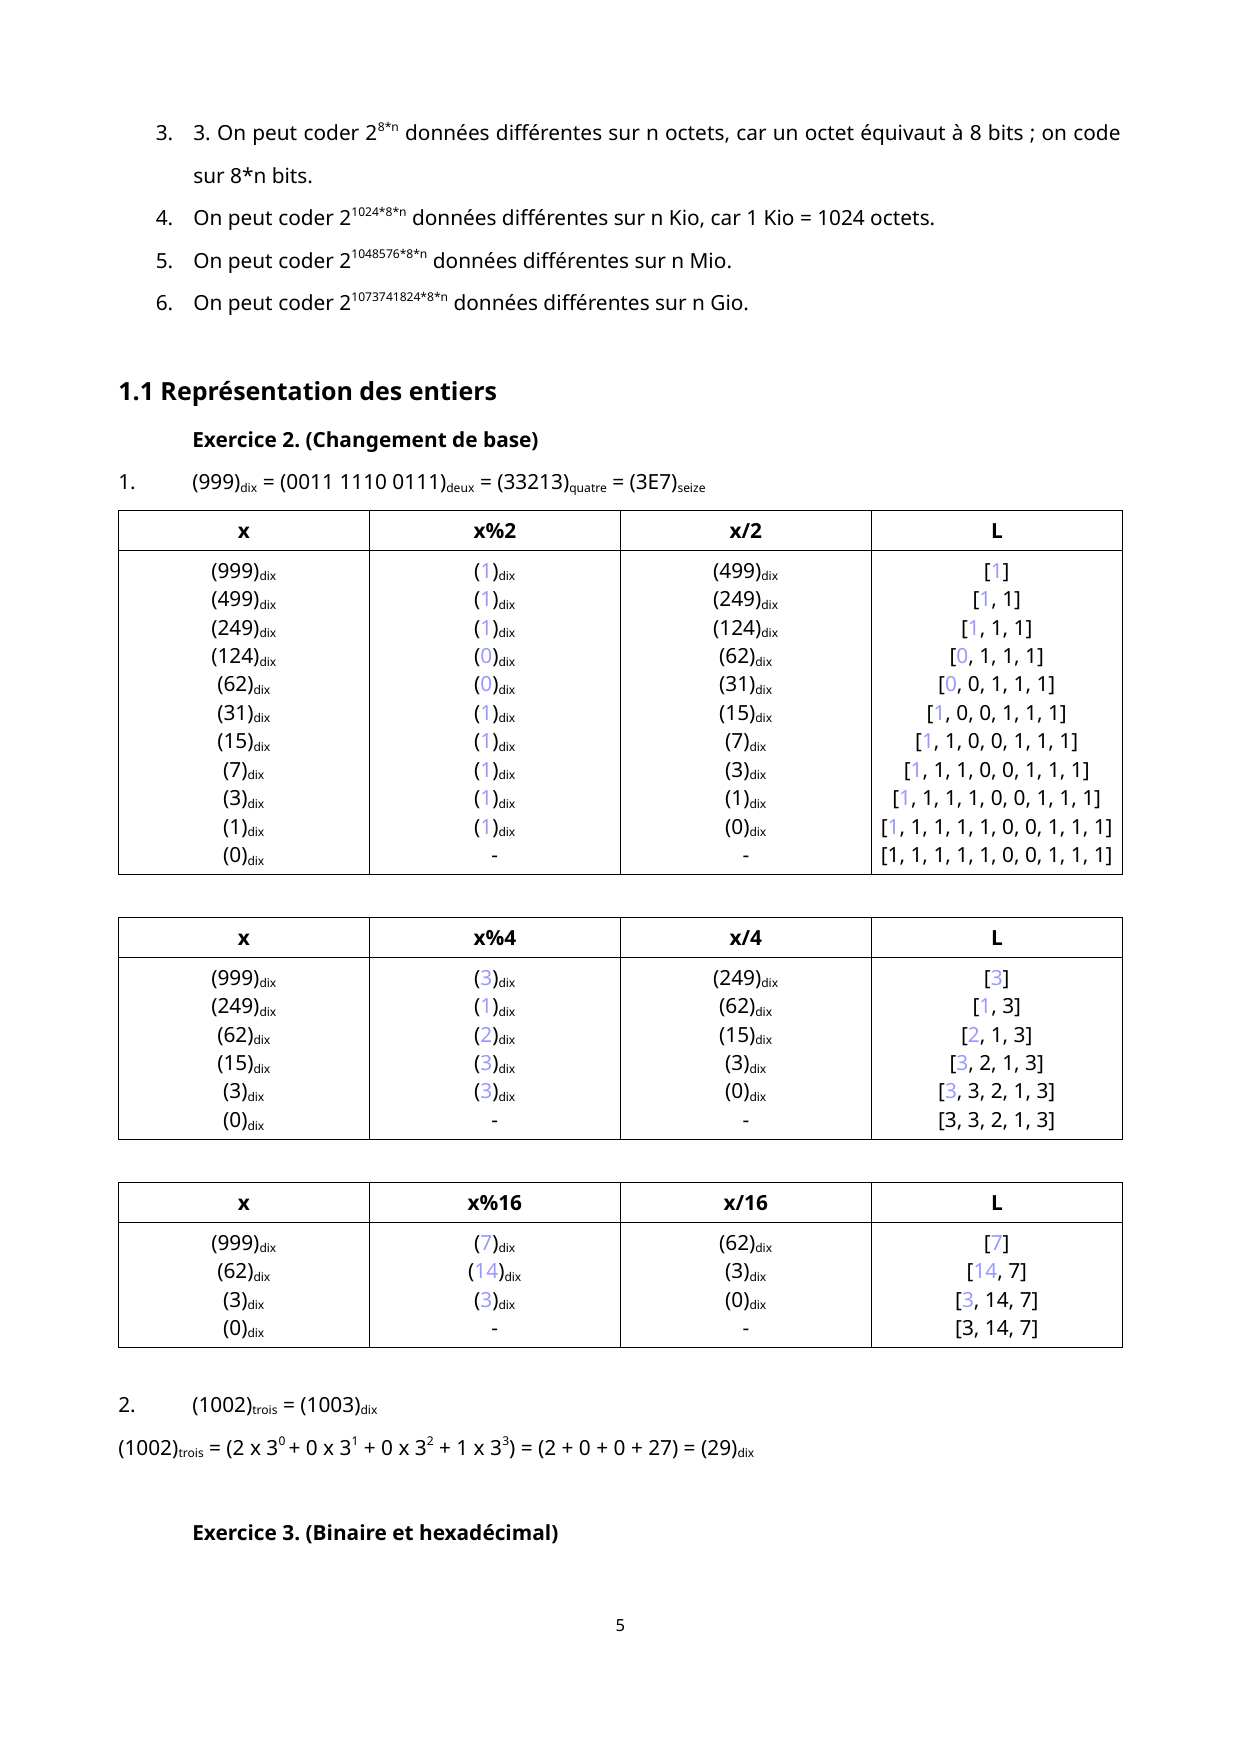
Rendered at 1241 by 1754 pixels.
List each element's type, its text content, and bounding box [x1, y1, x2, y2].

table_header x%2 [370, 511, 620, 550]
table_cell (3)dix (1)dix (2)dix (3)dix (3)dix - [370, 958, 620, 1139]
text 1.1 Représentation des entiers [118, 374, 1122, 408]
table_cell (999)dix (62)dix (3)dix (0)dix [119, 1223, 369, 1347]
text Exercice 3. (Binaire et hexadécimal) [118, 1518, 1122, 1546]
table_cell [3] [1, 3] [2, 1, 3] [3, 2, 1, 3] [3, 3, 2, 1, 3] [3, 3, 2, 1, 3] [872, 958, 1122, 1139]
list On peut coder 21073741824*8*n données différentes sur n Gio. [156, 288, 1122, 317]
table_header x [119, 1183, 369, 1222]
table_header x [119, 511, 369, 550]
list On peut coder 21024*8*n données différentes sur n Kio, car 1 Kio = 1024 octets. [156, 203, 1122, 232]
text (1002)trois = (2 x 30 + 0 x 31 + 0 x 32 + 1 x 33) = (2 + 0 + 0 + 27) = (29)dix [118, 1433, 1122, 1461]
table_cell (1)dix (1)dix (1)dix (0)dix (0)dix (1)dix (1)dix (1)dix (1)dix (1)dix - [370, 551, 620, 874]
list On peut coder 21048576*8*n données différentes sur n Mio. [156, 246, 1122, 274]
table_cell (999)dix (499)dix (249)dix (124)dix (62)dix (31)dix (15)dix (7)dix (3)dix (1)dix (0)dix [119, 551, 369, 874]
table_cell (7)dix (14)dix (3)dix - [370, 1223, 620, 1347]
table_header x/2 [621, 511, 871, 550]
text Exercice 2. (Changement de base) [118, 425, 1122, 453]
table_cell (999)dix (249)dix (62)dix (15)dix (3)dix (0)dix [119, 958, 369, 1139]
text 1. (999)dix = (0011 1110 0111)deux = (33213)quatre = (3E7)seize [118, 467, 1122, 496]
table_header L [872, 1183, 1122, 1222]
table_cell (249)dix (62)dix (15)dix (3)dix (0)dix - [621, 958, 871, 1139]
table_cell (62)dix (3)dix (0)dix - [621, 1223, 871, 1347]
table_header x [119, 918, 369, 957]
table_header L [872, 511, 1122, 550]
table_header x/16 [621, 1183, 871, 1222]
text 2. (1002)trois = (1003)dix [118, 1390, 1122, 1418]
table_header x/4 [621, 918, 871, 957]
table_header x%16 [370, 1183, 620, 1222]
table_cell [1] [1, 1] [1, 1, 1] [0, 1, 1, 1] [0, 0, 1, 1, 1] [1, 0, 0, 1, 1, 1] [1, 1, 0, 0, 1, 1, 1] [1, 1, 1, 0, 0, 1, 1, 1] [1, 1, 1, 1, 0, 0, 1, 1, 1] [1, 1, 1, 1, 1, 0, 0, 1, 1, 1] [1, 1, 1, 1, 1, 0, 0, 1, 1, 1] [872, 551, 1122, 874]
table_header L [872, 918, 1122, 957]
table_cell (499)dix (249)dix (124)dix (62)dix (31)dix (15)dix (7)dix (3)dix (1)dix (0)dix - [621, 551, 871, 874]
table_cell [7] [14, 7] [3, 14, 7] [3, 14, 7] [872, 1223, 1122, 1347]
table_header x%4 [370, 918, 620, 957]
list 3. On peut coder 28*n données différentes sur n octets, car un octet équivaut à 8 bits ; on code sur 8*n bits. [156, 118, 1122, 189]
